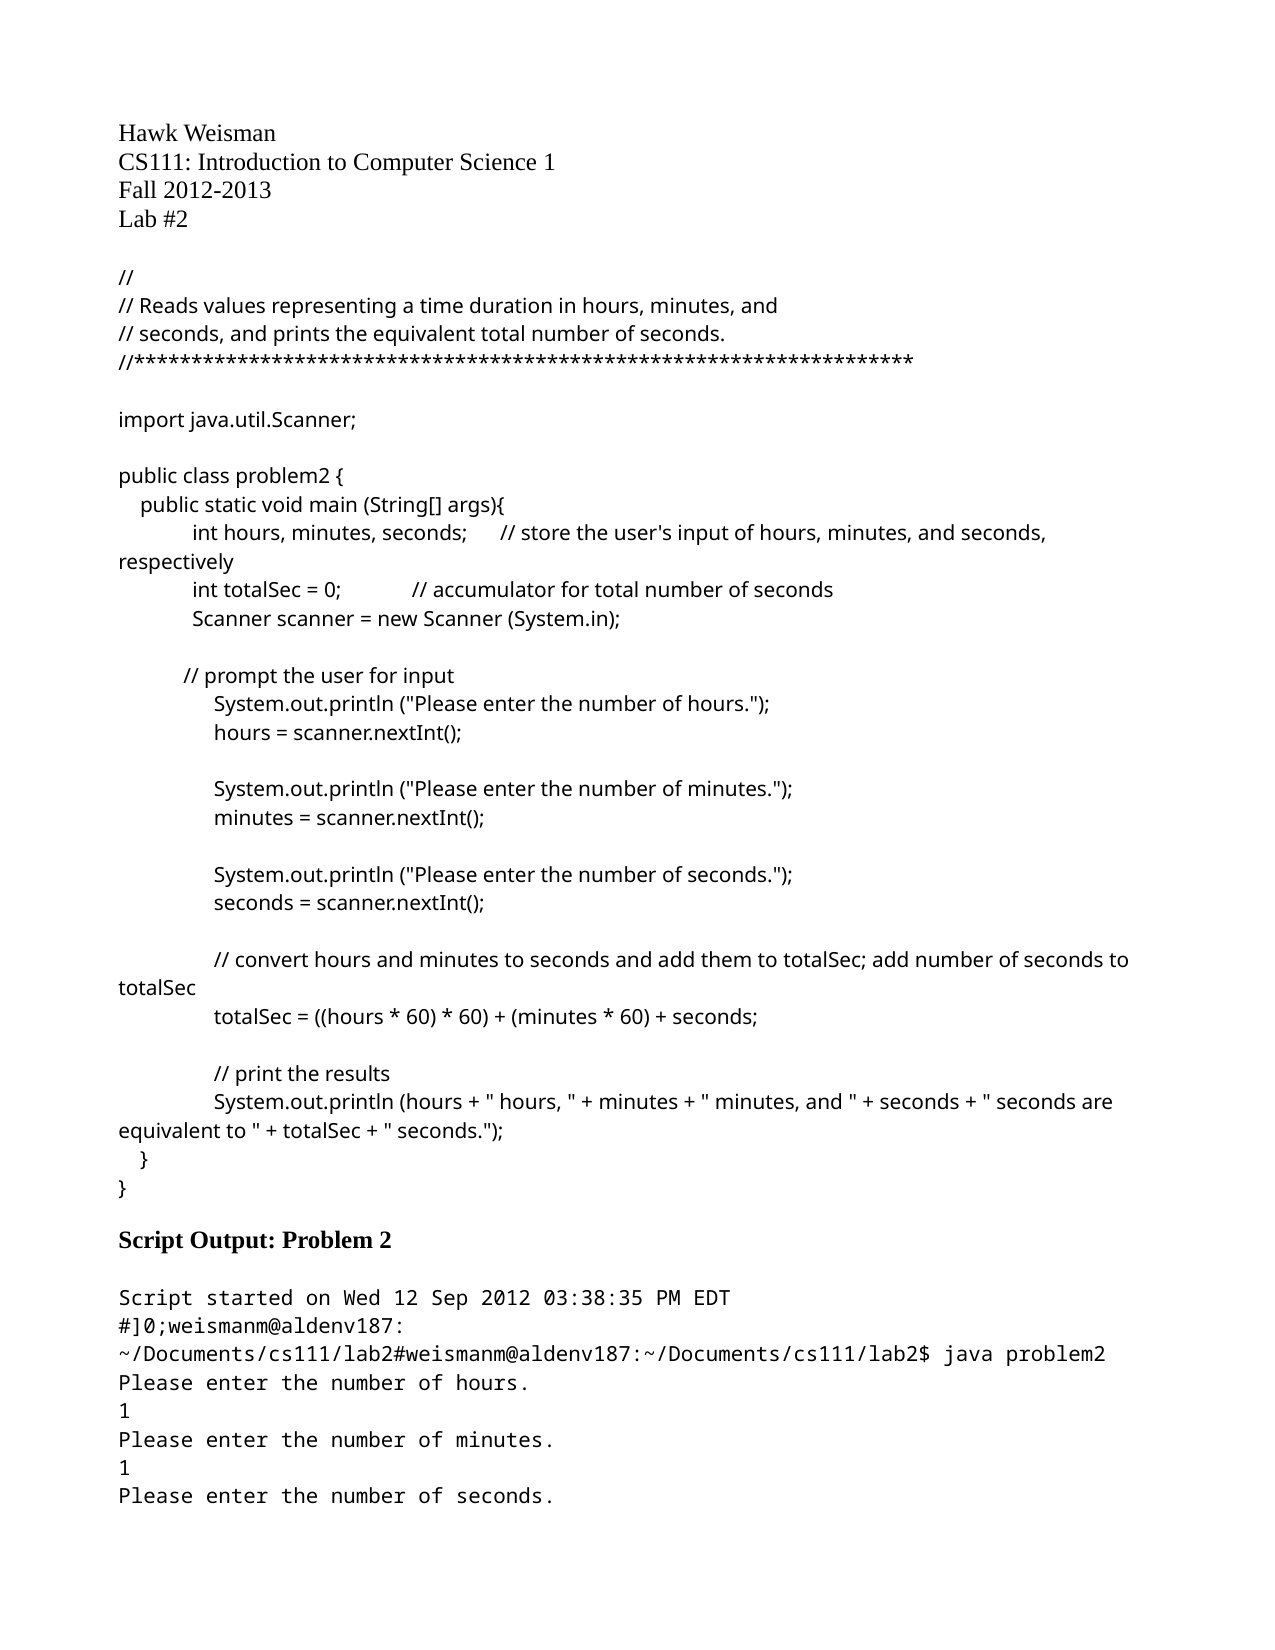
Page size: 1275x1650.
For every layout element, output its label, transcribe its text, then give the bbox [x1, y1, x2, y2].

text // print the results [118, 1059, 1157, 1087]
text // [118, 263, 1157, 291]
text Scanner scanner = new Scanner (System.in); [118, 604, 1157, 632]
text // Reads values representing a time duration in hours, minutes, and [118, 291, 1157, 319]
text Script started on Wed 12 Sep 2012 03:38:35 PM EDT #]0;weismanm@aldenv187: ~/Documents/cs111/lab2#weismanm@aldenv187:~/Documents/cs111/lab2$ java problem2 [118, 1283, 1157, 1368]
text int hours, minutes, seconds; // store the user's input of hours, minutes, and seconds, respectively [118, 518, 1157, 575]
text System.out.println ("Please enter the number of hours."); [118, 689, 1157, 718]
text Please enter the number of seconds. [118, 1482, 1157, 1510]
text } [118, 1173, 1157, 1201]
text Please enter the number of minutes. [118, 1425, 1157, 1453]
text public static void main (String[] args){ [118, 490, 1157, 518]
text totalSec = ((hours * 60) * 60) + (minutes * 60) + seconds; [118, 1002, 1157, 1030]
text int totalSec = 0; // accumulator for total number of seconds [118, 575, 1157, 604]
text minutes = scanner.nextInt(); [118, 803, 1157, 831]
text hours = scanner.nextInt(); [118, 718, 1157, 746]
text Please enter the number of hours. [118, 1368, 1157, 1396]
text // prompt the user for input [118, 661, 1157, 689]
text seconds = scanner.nextInt(); [118, 888, 1157, 917]
text 1 [118, 1396, 1157, 1425]
text 1 [118, 1453, 1157, 1482]
text Script Output: Problem 2 [118, 1225, 1157, 1254]
text //******************************************************************** [118, 348, 1157, 376]
text System.out.println ("Please enter the number of minutes."); [118, 774, 1157, 803]
text } [118, 1144, 1157, 1173]
text System.out.println (hours + " hours, " + minutes + " minutes, and " + seconds + " seconds are equivalent to " + totalSec + " seconds."); [118, 1087, 1157, 1144]
text // seconds, and prints the equivalent total number of seconds. [118, 319, 1157, 348]
text import java.util.Scanner; [118, 405, 1157, 433]
text public class problem2 { [118, 462, 1157, 490]
text // convert hours and minutes to seconds and add them to totalSec; add number of seconds to totalSec [118, 945, 1157, 1002]
text System.out.println ("Please enter the number of seconds."); [118, 860, 1157, 888]
